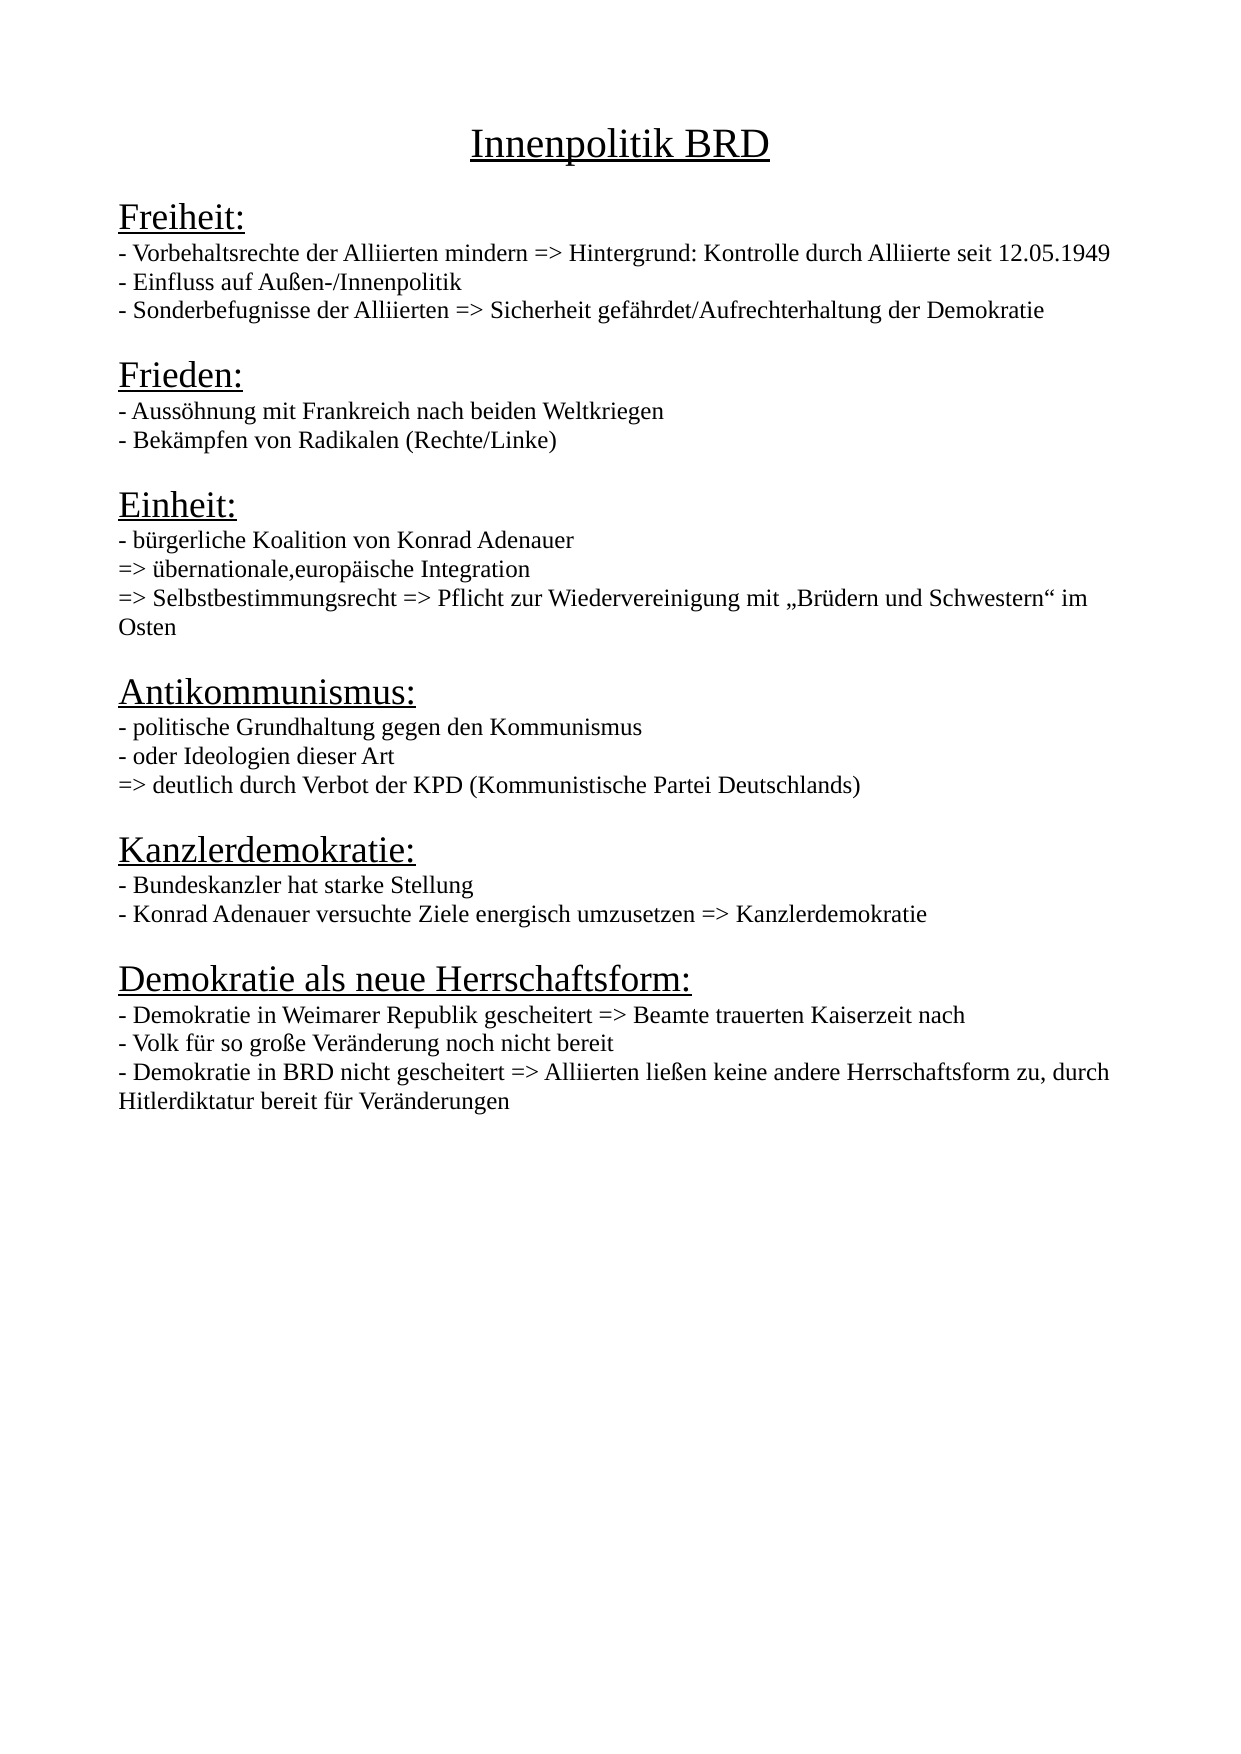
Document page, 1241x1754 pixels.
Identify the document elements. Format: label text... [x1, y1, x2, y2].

text - Demokratie in BRD nicht gescheitert => Alliierten ließen keine andere Herrschaftsform zu, durch Hitlerdiktatur bereit für Veränderungen [118, 1057, 1122, 1115]
text - Konrad Adenauer versuchte Ziele energisch umzusetzen => Kanzlerdemokratie [118, 899, 1122, 928]
text - bürgerliche Koalition von Konrad Adenauer [118, 525, 1122, 554]
text - Volk für so große Veränderung noch nicht bereit [118, 1028, 1122, 1057]
text - Aussöhnung mit Frankreich nach beiden Weltkriegen [118, 396, 1122, 425]
text Innenpolitik BRD [118, 118, 1122, 166]
text - Bundeskanzler hat starke Stellung [118, 870, 1122, 899]
text - Demokratie in Weimarer Republik gescheitert => Beamte trauerten Kaiserzeit nach [118, 1000, 1122, 1028]
text => deutlich durch Verbot der KPD (Kommunistische Partei Deutschlands) [118, 770, 1122, 798]
text Demokratie als neue Herrschaftsform: [118, 957, 1122, 1000]
text Einheit: [118, 482, 1122, 525]
text - Einfluss auf Außen-/Innenpolitik [118, 267, 1122, 295]
text - Bekämpfen von Radikalen (Rechte/Linke) [118, 425, 1122, 453]
text Freiheit: [118, 195, 1122, 238]
text - Sonderbefugnisse der Alliierten => Sicherheit gefährdet/Aufrechterhaltung der Demokratie [118, 295, 1122, 324]
text - oder Ideologien dieser Art [118, 741, 1122, 770]
text Kanzlerdemokratie: [118, 827, 1122, 870]
text => Selbstbestimmungsrecht => Pflicht zur Wiedervereinigung mit „Brüdern und Schwestern“ im Osten [118, 583, 1122, 640]
text => übernationale,europäische Integration [118, 554, 1122, 583]
text Antikommunismus: [118, 669, 1122, 712]
text - politische Grundhaltung gegen den Kommunismus [118, 712, 1122, 741]
text - Vorbehaltsrechte der Alliierten mindern => Hintergrund: Kontrolle durch Alliierte seit 12.05.1949 [118, 238, 1122, 267]
text Frieden: [118, 353, 1122, 396]
